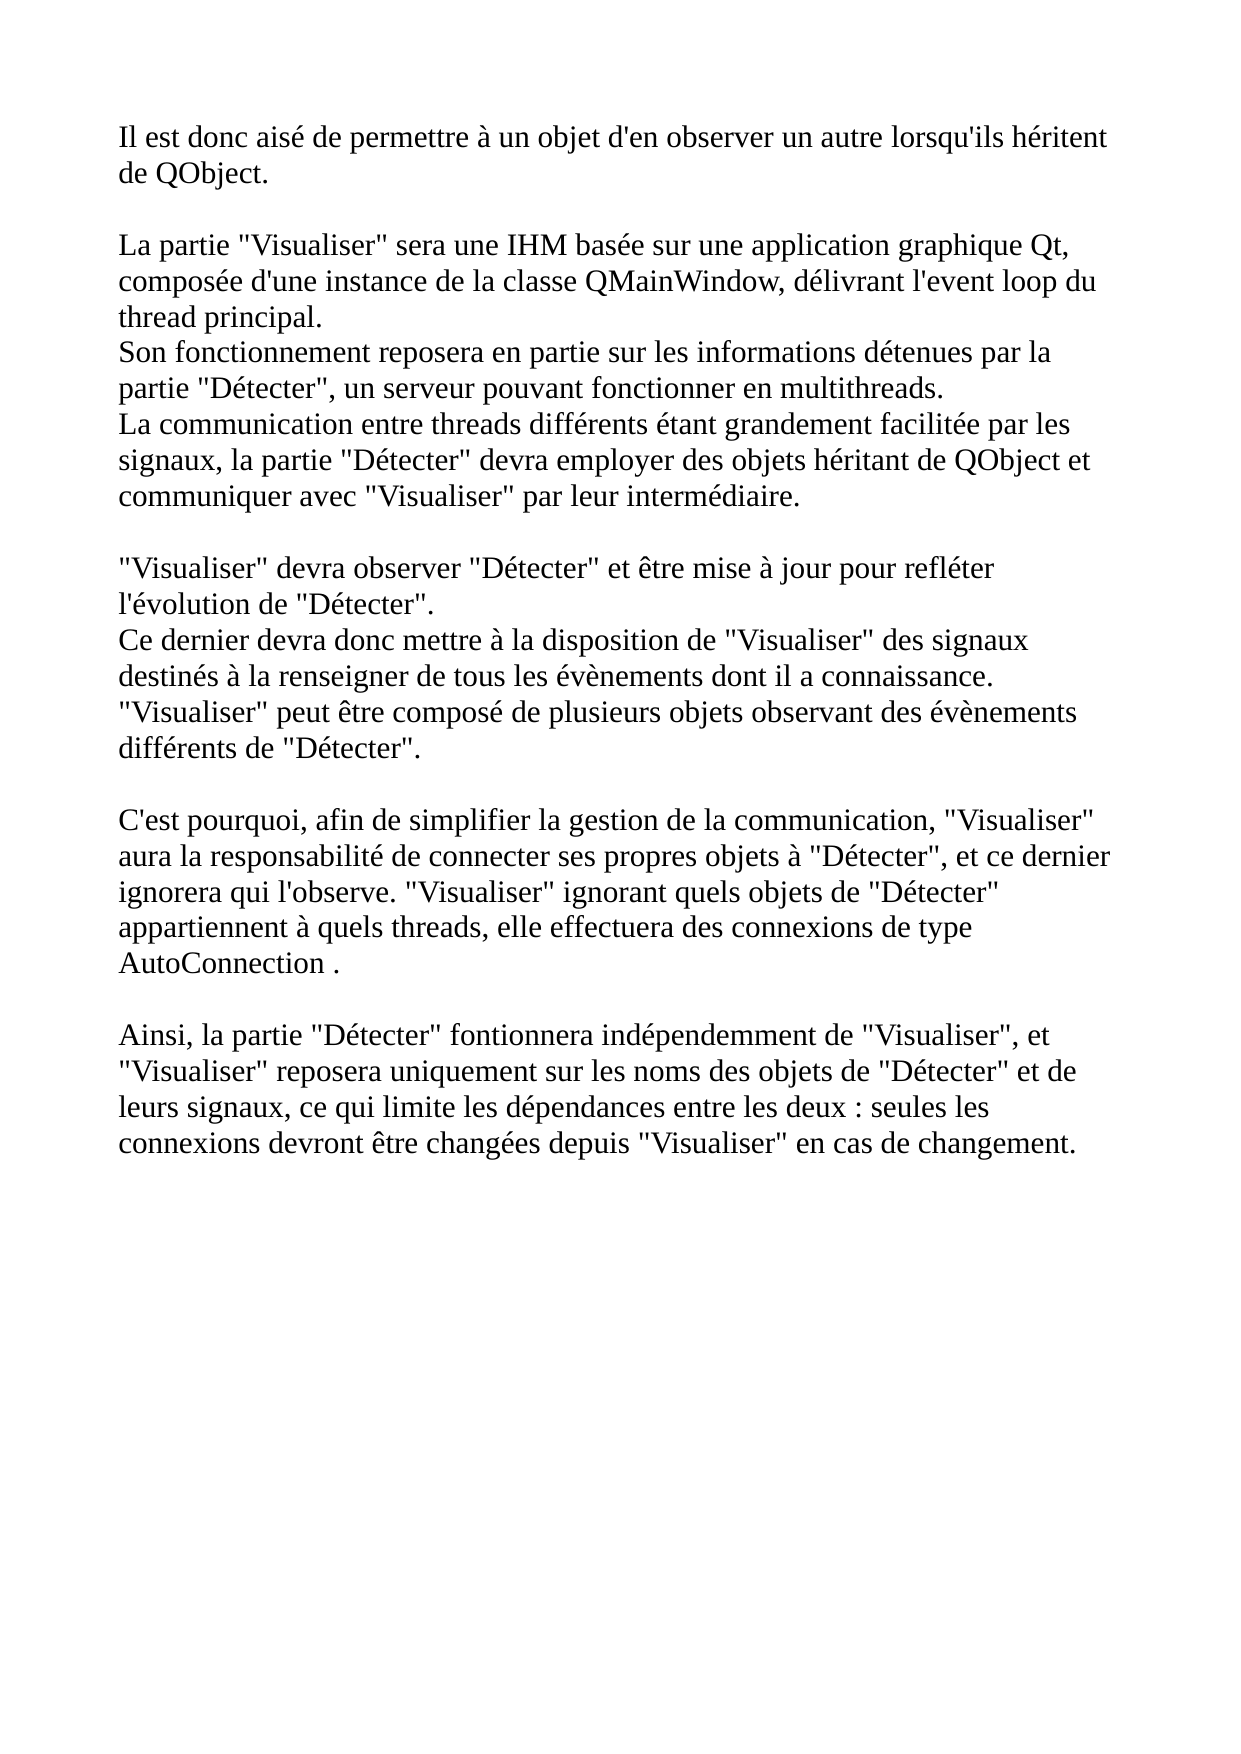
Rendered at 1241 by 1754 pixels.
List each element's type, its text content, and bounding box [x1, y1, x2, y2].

text "Visualiser" devra observer "Détecter" et être mise à jour pour refléter l'évolution de "Détecter". [118, 549, 1122, 621]
text C'est pourquoi, afin de simplifier la gestion de la communication, "Visualiser" aura la responsabilité de connecter ses propres objets à "Détecter", et ce dernier ignorera qui l'observe. "Visualiser" ignorant quels objets de "Détecter" appartiennent à quels threads, elle effectuera des connexions de type AutoConnection . [118, 801, 1122, 981]
text Son fonctionnement reposera en partie sur les informations détenues par la partie "Détecter", un serveur pouvant fonctionner en multithreads. [118, 334, 1122, 406]
text "Visualiser" peut être composé de plusieurs objets observant des évènements différents de "Détecter". [118, 693, 1122, 765]
text Ce dernier devra donc mettre à la disposition de "Visualiser" des signaux destinés à la renseigner de tous les évènements dont il a connaissance. [118, 621, 1122, 693]
text Il est donc aisé de permettre à un objet d'en observer un autre lorsqu'ils héritent de QObject. [118, 118, 1122, 190]
text La partie "Visualiser" sera une IHM basée sur une application graphique Qt, composée d'une instance de la classe QMainWindow, délivrant l'event loop du thread principal. [118, 226, 1122, 334]
text La communication entre threads différents étant grandement facilitée par les signaux, la partie "Détecter" devra employer des objets héritant de QObject et communiquer avec "Visualiser" par leur intermédiaire. [118, 406, 1122, 513]
text Ainsi, la partie "Détecter" fontionnera indépendemment de "Visualiser", et "Visualiser" reposera uniquement sur les noms des objets de "Détecter" et de leurs signaux, ce qui limite les dépendances entre les deux : seules les connexions devront être changées depuis "Visualiser" en cas de changement. [118, 1017, 1122, 1160]
